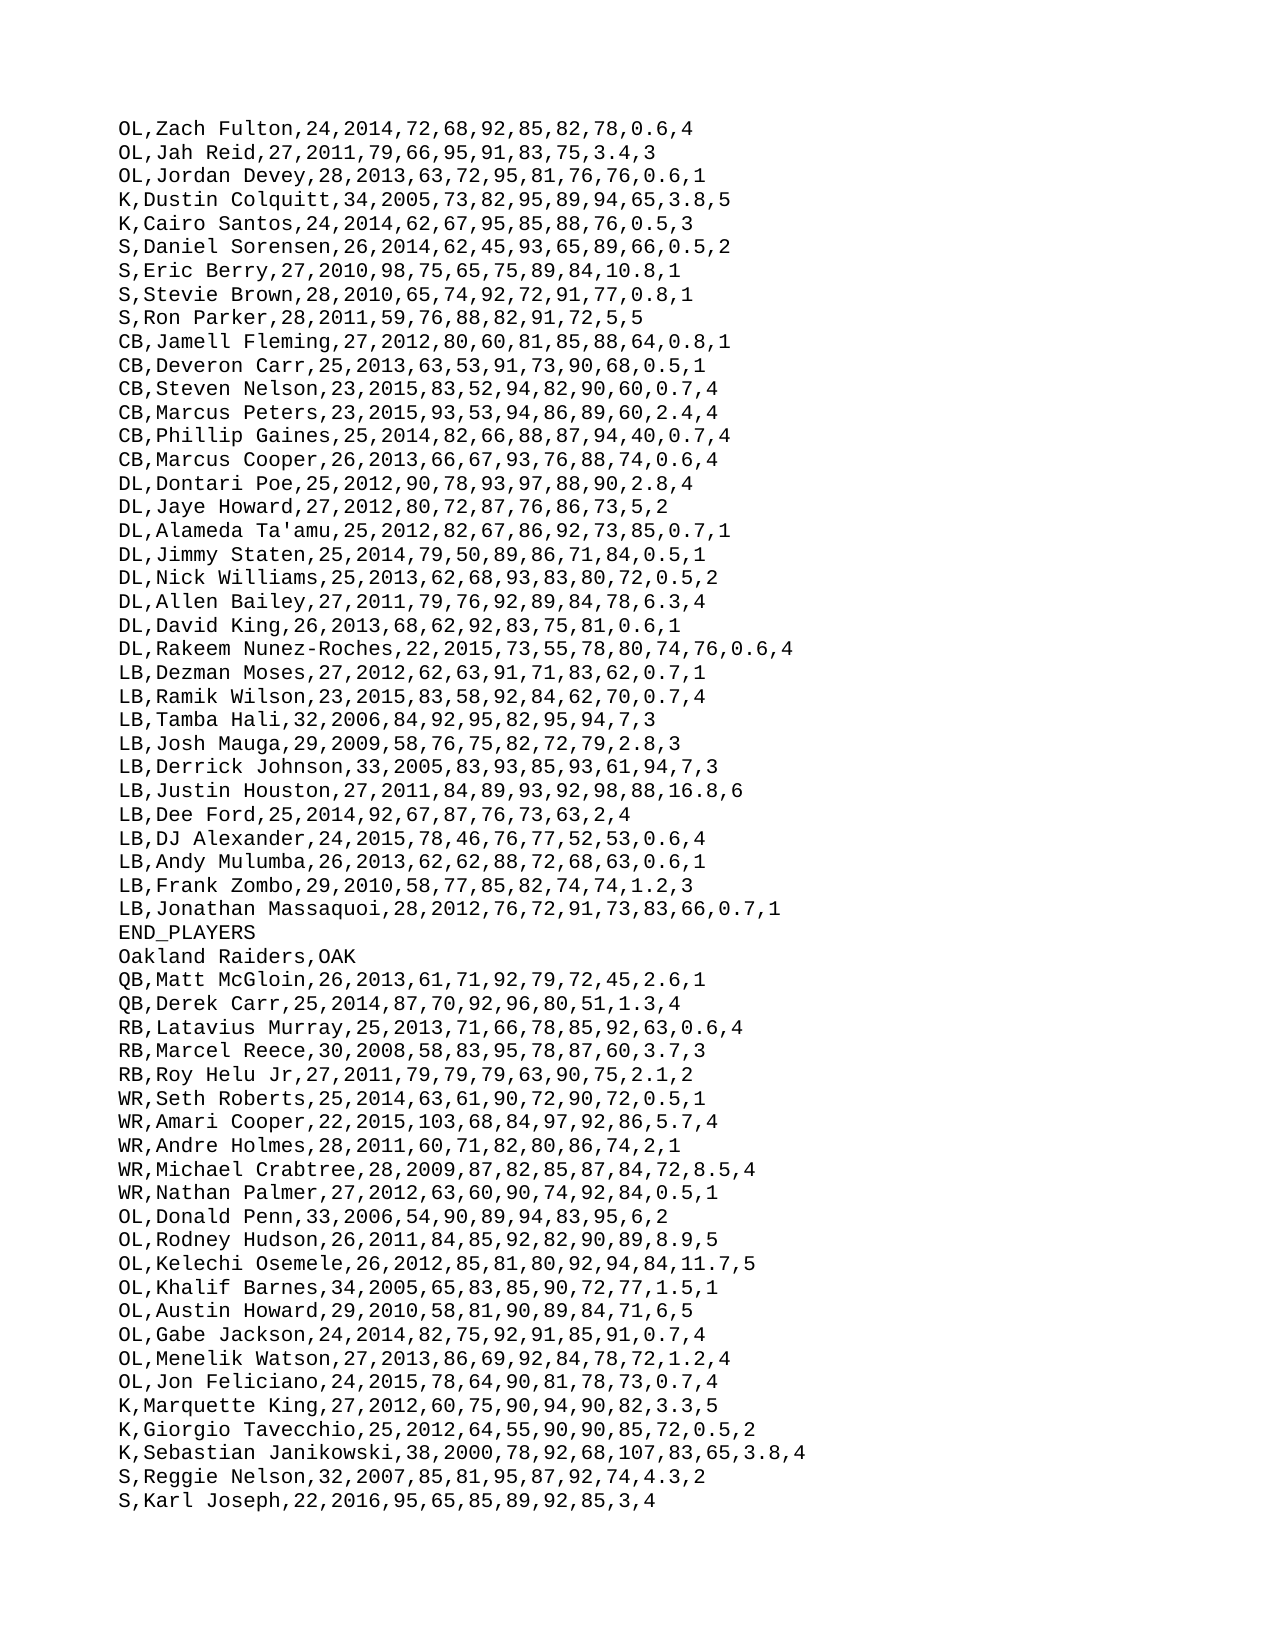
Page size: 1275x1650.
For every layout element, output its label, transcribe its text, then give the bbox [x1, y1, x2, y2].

text K,Giorgio Tavecchio,25,2012,64,55,90,90,85,72,0.5,2 [118, 1419, 1157, 1442]
text S,Ron Parker,28,2011,59,76,88,82,91,72,5,5 [118, 307, 1157, 331]
text CB,Jamell Fleming,27,2012,80,60,81,85,88,64,0.8,1 [118, 331, 1157, 354]
text K,Sebastian Janikowski,38,2000,78,92,68,107,83,65,3.8,4 [118, 1442, 1157, 1466]
text END_PLAYERS [118, 922, 1157, 946]
text CB,Steven Nelson,23,2015,83,52,94,82,90,60,0.7,4 [118, 378, 1157, 402]
text OL,Jah Reid,27,2011,79,66,95,91,83,75,3.4,3 [118, 142, 1157, 165]
text K,Marquette King,27,2012,60,75,90,94,90,82,3.3,5 [118, 1395, 1157, 1419]
text OL,Rodney Hudson,26,2011,84,85,92,82,90,89,8.9,5 [118, 1229, 1157, 1253]
text OL,Jon Feliciano,24,2015,78,64,90,81,78,73,0.7,4 [118, 1371, 1157, 1395]
text QB,Matt McGloin,26,2013,61,71,92,79,72,45,2.6,1 [118, 969, 1157, 993]
text CB,Marcus Cooper,26,2013,66,67,93,76,88,74,0.6,4 [118, 449, 1157, 473]
text DL,Nick Williams,25,2013,62,68,93,83,80,72,0.5,2 [118, 567, 1157, 591]
text LB,Derrick Johnson,33,2005,83,93,85,93,61,94,7,3 [118, 757, 1157, 780]
text OL,Jordan Devey,28,2013,63,72,95,81,76,76,0.6,1 [118, 165, 1157, 189]
text WR,Seth Roberts,25,2014,63,61,90,72,90,72,0.5,1 [118, 1088, 1157, 1111]
text DL,Allen Bailey,27,2011,79,76,92,89,84,78,6.3,4 [118, 591, 1157, 615]
text WR,Amari Cooper,22,2015,103,68,84,97,92,86,5.7,4 [118, 1111, 1157, 1135]
text LB,Frank Zombo,29,2010,58,77,85,82,74,74,1.2,3 [118, 875, 1157, 898]
text S,Daniel Sorensen,26,2014,62,45,93,65,89,66,0.5,2 [118, 236, 1157, 260]
text LB,Tamba Hali,32,2006,84,92,95,82,95,94,7,3 [118, 709, 1157, 733]
text LB,Jonathan Massaquoi,28,2012,76,72,91,73,83,66,0.7,1 [118, 898, 1157, 922]
text RB,Roy Helu Jr,27,2011,79,79,79,63,90,75,2.1,2 [118, 1064, 1157, 1088]
text S,Reggie Nelson,32,2007,85,81,95,87,92,74,4.3,2 [118, 1466, 1157, 1489]
text LB,Dee Ford,25,2014,92,67,87,76,73,63,2,4 [118, 804, 1157, 827]
text DL,Dontari Poe,25,2012,90,78,93,97,88,90,2.8,4 [118, 473, 1157, 496]
text RB,Latavius Murray,25,2013,71,66,78,85,92,63,0.6,4 [118, 1017, 1157, 1040]
text QB,Derek Carr,25,2014,87,70,92,96,80,51,1.3,4 [118, 993, 1157, 1017]
text DL,Rakeem Nunez-Roches,22,2015,73,55,78,80,74,76,0.6,4 [118, 638, 1157, 662]
text OL,Menelik Watson,27,2013,86,69,92,84,78,72,1.2,4 [118, 1348, 1157, 1371]
text LB,DJ Alexander,24,2015,78,46,76,77,52,53,0.6,4 [118, 827, 1157, 851]
text DL,Alameda Ta'amu,25,2012,82,67,86,92,73,85,0.7,1 [118, 520, 1157, 544]
text OL,Khalif Barnes,34,2005,65,83,85,90,72,77,1.5,1 [118, 1277, 1157, 1300]
text RB,Marcel Reece,30,2008,58,83,95,78,87,60,3.7,3 [118, 1040, 1157, 1064]
text S,Stevie Brown,28,2010,65,74,92,72,91,77,0.8,1 [118, 284, 1157, 307]
text WR,Andre Holmes,28,2011,60,71,82,80,86,74,2,1 [118, 1135, 1157, 1158]
text WR,Michael Crabtree,28,2009,87,82,85,87,84,72,8.5,4 [118, 1158, 1157, 1182]
text LB,Ramik Wilson,23,2015,83,58,92,84,62,70,0.7,4 [118, 686, 1157, 709]
text OL,Zach Fulton,24,2014,72,68,92,85,82,78,0.6,4 [118, 118, 1157, 142]
text OL,Gabe Jackson,24,2014,82,75,92,91,85,91,0.7,4 [118, 1324, 1157, 1348]
text DL,David King,26,2013,68,62,92,83,75,81,0.6,1 [118, 615, 1157, 638]
text K,Dustin Colquitt,34,2005,73,82,95,89,94,65,3.8,5 [118, 189, 1157, 213]
text S,Karl Joseph,22,2016,95,65,85,89,92,85,3,4 [118, 1489, 1157, 1513]
text Oakland Raiders,OAK [118, 946, 1157, 969]
text CB,Phillip Gaines,25,2014,82,66,88,87,94,40,0.7,4 [118, 426, 1157, 449]
text DL,Jaye Howard,27,2012,80,72,87,76,86,73,5,2 [118, 496, 1157, 520]
text OL,Austin Howard,29,2010,58,81,90,89,84,71,6,5 [118, 1300, 1157, 1324]
text CB,Deveron Carr,25,2013,63,53,91,73,90,68,0.5,1 [118, 354, 1157, 378]
text LB,Justin Houston,27,2011,84,89,93,92,98,88,16.8,6 [118, 780, 1157, 804]
text K,Cairo Santos,24,2014,62,67,95,85,88,76,0.5,3 [118, 213, 1157, 236]
text LB,Josh Mauga,29,2009,58,76,75,82,72,79,2.8,3 [118, 733, 1157, 757]
text OL,Donald Penn,33,2006,54,90,89,94,83,95,6,2 [118, 1206, 1157, 1229]
text CB,Marcus Peters,23,2015,93,53,94,86,89,60,2.4,4 [118, 402, 1157, 426]
text LB,Dezman Moses,27,2012,62,63,91,71,83,62,0.7,1 [118, 662, 1157, 686]
text DL,Jimmy Staten,25,2014,79,50,89,86,71,84,0.5,1 [118, 544, 1157, 567]
text LB,Andy Mulumba,26,2013,62,62,88,72,68,63,0.6,1 [118, 851, 1157, 875]
text OL,Kelechi Osemele,26,2012,85,81,80,92,94,84,11.7,5 [118, 1253, 1157, 1277]
text S,Eric Berry,27,2010,98,75,65,75,89,84,10.8,1 [118, 260, 1157, 284]
text WR,Nathan Palmer,27,2012,63,60,90,74,92,84,0.5,1 [118, 1182, 1157, 1206]
